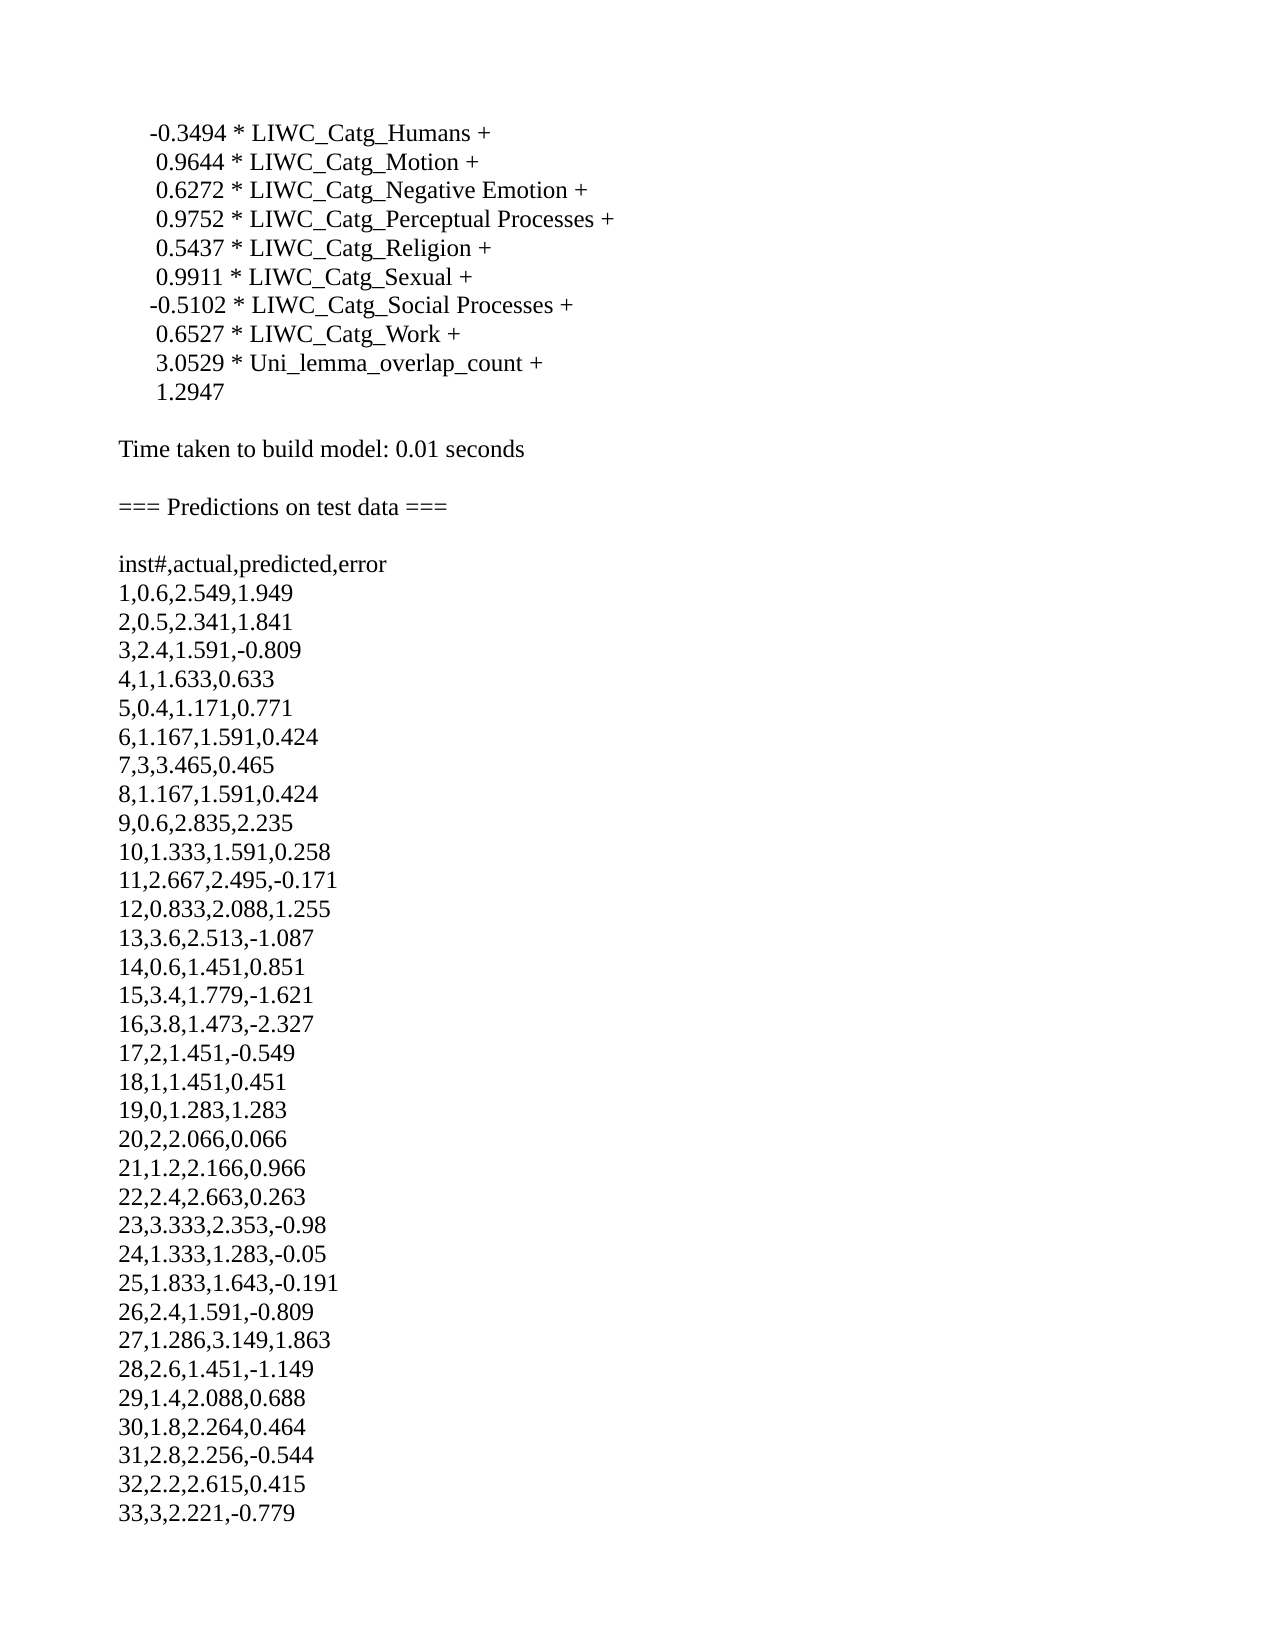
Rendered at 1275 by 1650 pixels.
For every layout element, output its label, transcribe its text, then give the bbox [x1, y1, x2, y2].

text 10,1.333,1.591,0.258 [118, 837, 1157, 866]
text 28,2.6,1.451,-1.149 [118, 1354, 1157, 1383]
text 0.9644 * LIWC_Catg_Motion + [118, 147, 1157, 176]
text 0.9752 * LIWC_Catg_Perceptual Processes + [118, 204, 1157, 233]
text -0.3494 * LIWC_Catg_Humans + [118, 118, 1157, 147]
text === Predictions on test data === [118, 492, 1157, 521]
text 0.6272 * LIWC_Catg_Negative Emotion + [118, 176, 1157, 204]
text 12,0.833,2.088,1.255 [118, 894, 1157, 923]
text 8,1.167,1.591,0.424 [118, 779, 1157, 808]
text 3,2.4,1.591,-0.809 [118, 636, 1157, 664]
text 24,1.333,1.283,-0.05 [118, 1239, 1157, 1268]
text 11,2.667,2.495,-0.171 [118, 866, 1157, 894]
text 16,3.8,1.473,-2.327 [118, 1009, 1157, 1038]
text 17,2,1.451,-0.549 [118, 1038, 1157, 1067]
text 22,2.4,2.663,0.263 [118, 1182, 1157, 1211]
text 27,1.286,3.149,1.863 [118, 1326, 1157, 1354]
text 1,0.6,2.549,1.949 [118, 578, 1157, 607]
text 29,1.4,2.088,0.688 [118, 1383, 1157, 1412]
text 9,0.6,2.835,2.235 [118, 808, 1157, 837]
text 6,1.167,1.591,0.424 [118, 722, 1157, 751]
text 2,0.5,2.341,1.841 [118, 607, 1157, 636]
text 0.5437 * LIWC_Catg_Religion + [118, 233, 1157, 262]
text 25,1.833,1.643,-0.191 [118, 1268, 1157, 1297]
text 31,2.8,2.256,-0.544 [118, 1441, 1157, 1469]
text 0.6527 * LIWC_Catg_Work + [118, 319, 1157, 348]
text 30,1.8,2.264,0.464 [118, 1412, 1157, 1441]
text 14,0.6,1.451,0.851 [118, 952, 1157, 981]
text 3.0529 * Uni_lemma_overlap_count + [118, 348, 1157, 377]
text 0.9911 * LIWC_Catg_Sexual + [118, 262, 1157, 291]
text Time taken to build model: 0.01 seconds [118, 434, 1157, 463]
text 33,3,2.221,-0.779 [118, 1498, 1157, 1527]
text 20,2,2.066,0.066 [118, 1124, 1157, 1153]
text 5,0.4,1.171,0.771 [118, 693, 1157, 722]
text 23,3.333,2.353,-0.98 [118, 1211, 1157, 1239]
text 13,3.6,2.513,-1.087 [118, 923, 1157, 952]
text 32,2.2,2.615,0.415 [118, 1469, 1157, 1498]
text 26,2.4,1.591,-0.809 [118, 1297, 1157, 1326]
text 18,1,1.451,0.451 [118, 1067, 1157, 1096]
text 7,3,3.465,0.465 [118, 751, 1157, 779]
text 15,3.4,1.779,-1.621 [118, 981, 1157, 1009]
text 21,1.2,2.166,0.966 [118, 1153, 1157, 1182]
text 1.2947 [118, 377, 1157, 406]
text -0.5102 * LIWC_Catg_Social Processes + [118, 291, 1157, 319]
text 19,0,1.283,1.283 [118, 1096, 1157, 1124]
text 4,1,1.633,0.633 [118, 664, 1157, 693]
text inst#,actual,predicted,error [118, 549, 1157, 578]
